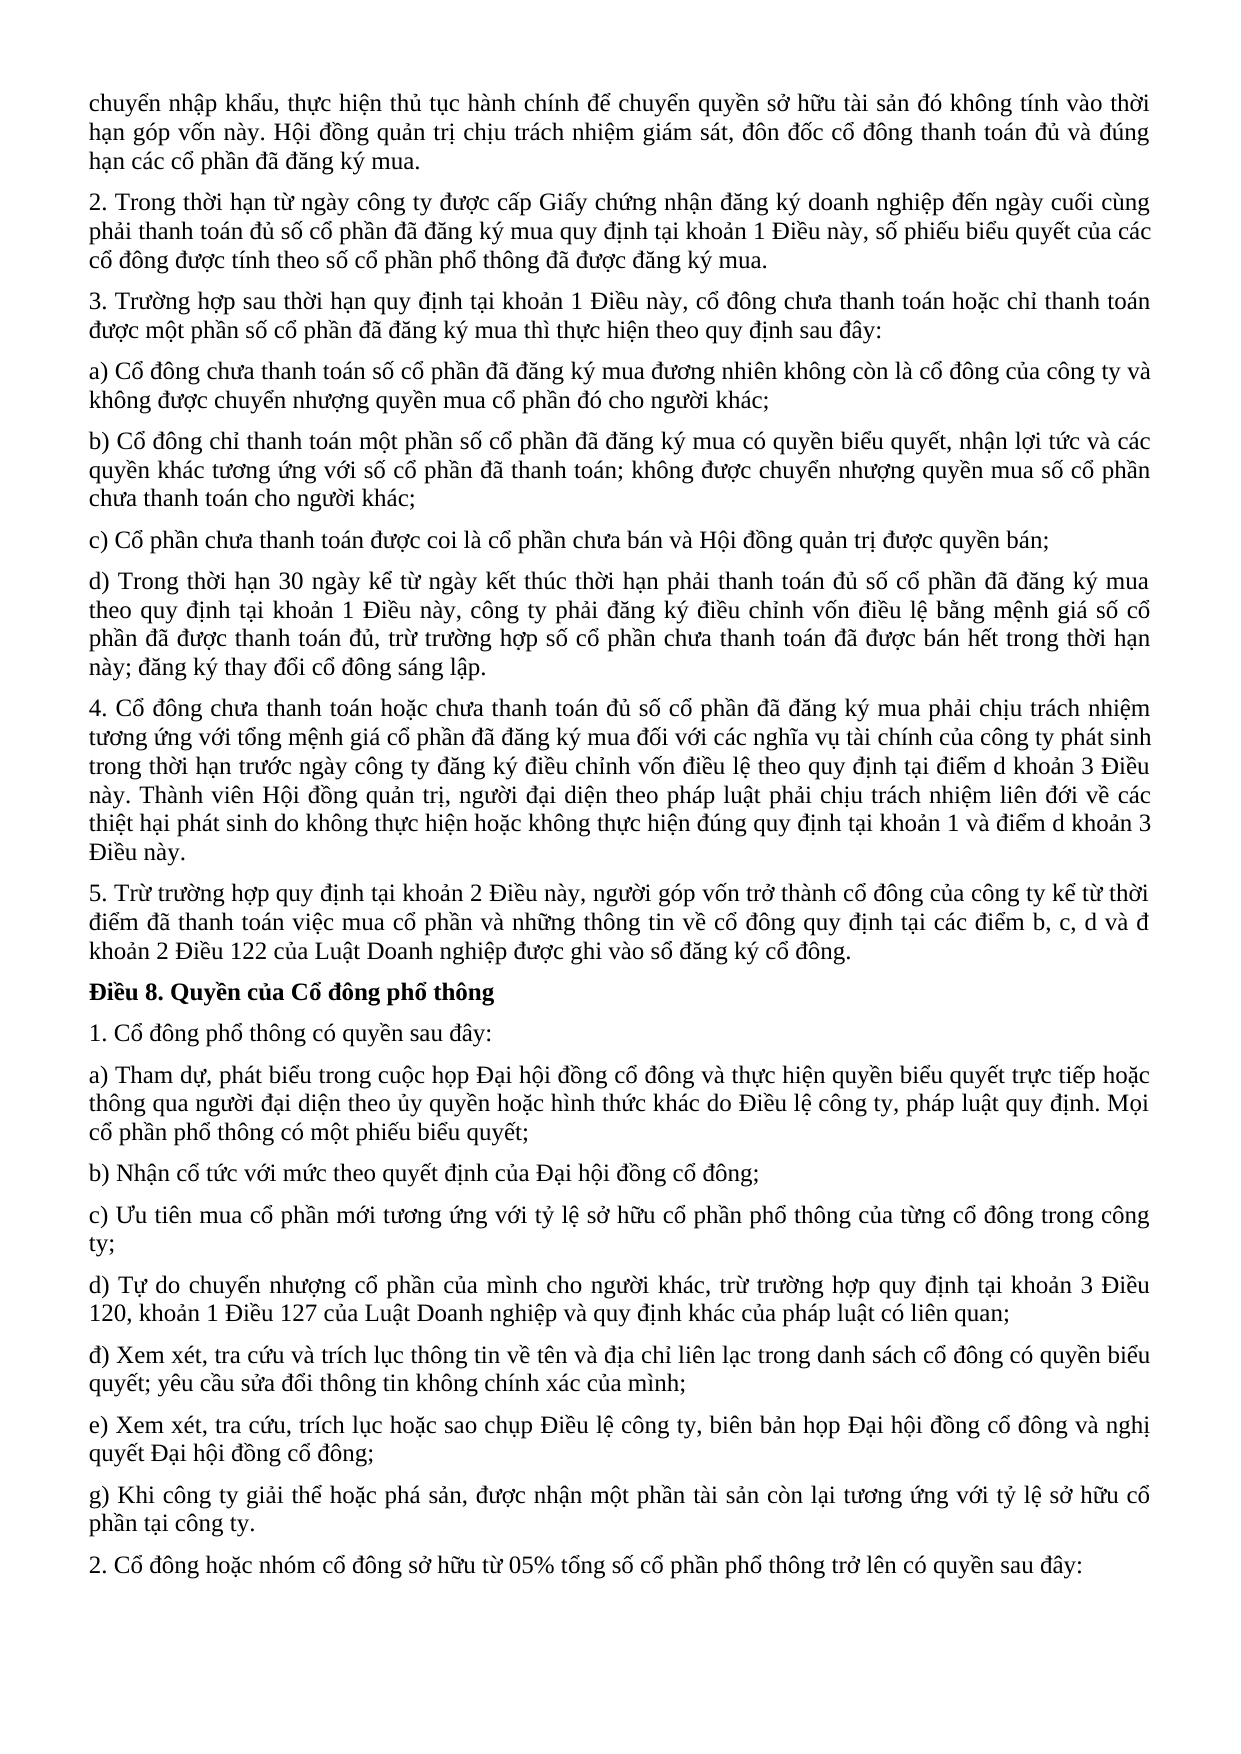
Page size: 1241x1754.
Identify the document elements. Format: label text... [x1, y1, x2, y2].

subtitle d) Trong thời hạn 30 ngày kể từ ngày kết thúc thời hạn phải thanh toán đủ số cổ phần đã đăng ký mua theo quy định tại khoản 1 Điều này, công ty phải đăng ký điều chỉnh vốn điều lệ bằng mệnh giá số cổ phần đã được thanh toán đủ, trừ trường hợp số cổ phần chưa thanh toán đã được bán hết trong thời hạn này; đăng ký thay đổi cổ đông sáng lập. [89, 566, 1152, 681]
text c) Ưu tiên mua cổ phần mới tương ứng với tỷ lệ sở hữu cổ phần phổ thông của từng cổ đông trong công ty; [89, 1200, 1152, 1257]
text b) Nhận cổ tức với mức theo quyết định của Đại hội đồng cổ đông; [89, 1158, 1152, 1187]
text e) Xem xét, tra cứu, trích lục hoặc sao chụp Điều lệ công ty, biên bản họp Đại hội đồng cổ đông và nghị quyết Đại hội đồng cổ đông; [89, 1410, 1152, 1467]
text 2. Trong thời hạn từ ngày công ty được cấp Giấy chứng nhận đăng ký doanh nghiệp đến ngày cuối cùng phải thanh toán đủ số cổ phần đã đăng ký mua quy định tại khoản 1 Điều này, số phiếu biểu quyết của các cổ đông được tính theo số cổ phần phổ thông đã được đăng ký mua. [89, 187, 1152, 273]
text b) Cổ đông chỉ thanh toán một phần số cổ phần đã đăng ký mua có quyền biểu quyết, nhận lợi tức và các quyền khác tương ứng với số cổ phần đã thanh toán; không được chuyển nhượng quyền mua số cổ phần chưa thanh toán cho người khác; [89, 426, 1152, 512]
text 1. Cổ đông phổ thông có quyền sau đây: [89, 1018, 1152, 1047]
text đ) Xem xét, tra cứu và trích lục thông tin về tên và địa chỉ liên lạc trong danh sách cổ đông có quyền biểu quyết; yêu cầu sửa đổi thông tin không chính xác của mình; [89, 1340, 1152, 1397]
text a) Cổ đông chưa thanh toán số cổ phần đã đăng ký mua đương nhiên không còn là cổ đông của công ty và không được chuyển nhượng quyền mua cổ phần đó cho người khác; [89, 356, 1152, 413]
text g) Khi công ty giải thể hoặc phá sản, được nhận một phần tài sản còn lại tương ứng với tỷ lệ sở hữu cổ phần tại công ty. [89, 1480, 1152, 1537]
subtitle c) Cổ phần chưa thanh toán được coi là cổ phần chưa bán và Hội đồng quản trị được quyền bán; [89, 525, 1152, 553]
text 2. Cổ đông hoặc nhóm cổ đông sở hữu từ 05% tổng số cổ phần phổ thông trở lên có quyền sau đây: [89, 1550, 1152, 1578]
text d) Tự do chuyển nhượng cổ phần của mình cho người khác, trừ trường hợp quy định tại khoản 3 Điều 120, khoản 1 Điều 127 của Luật Doanh nghiệp và quy định khác của pháp luật có liên quan; [89, 1270, 1152, 1327]
subtitle 5. Trừ trường hợp quy định tại khoản 2 Điều này, người góp vốn trở thành cổ đông của công ty kể từ thời điểm đã thanh toán việc mua cổ phần và những thông tin về cổ đông quy định tại các điểm b, c, d và đ khoản 2 Điều 122 của Luật Doanh nghiệp được ghi vào sổ đăng ký cổ đông. [89, 878, 1152, 965]
subtitle 4. Cổ đông chưa thanh toán hoặc chưa thanh toán đủ số cổ phần đã đăng ký mua phải chịu trách nhiệm tương ứng với tổng mệnh giá cổ phần đã đăng ký mua đối với các nghĩa vụ tài chính của công ty phát sinh trong thời hạn trước ngày công ty đăng ký điều chỉnh vốn điều lệ theo quy định tại điểm d khoản 3 Điều này. Thành viên Hội đồng quản trị, người đại diện theo pháp luật phải chịu trách nhiệm liên đới về các thiệt hại phát sinh do không thực hiện hoặc không thực hiện đúng quy định tại khoản 1 và điểm d khoản 3 Điều này. [89, 693, 1152, 866]
text a) Tham dự, phát biểu trong cuộc họp Đại hội đồng cổ đông và thực hiện quyền biểu quyết trực tiếp hoặc thông qua người đại diện theo ủy quyền hoặc hình thức khác do Điều lệ công ty, pháp luật quy định. Mọi cổ phần phổ thông có một phiếu biểu quyết; [89, 1060, 1152, 1146]
text chuyển nhập khẩu, thực hiện thủ tục hành chính để chuyển quyền sở hữu tài sản đó không tính vào thời hạn góp vốn này. Hội đồng quản trị chịu trách nhiệm giám sát, đôn đốc cổ đông thanh toán đủ và đúng hạn các cổ phần đã đăng ký mua. [89, 88, 1152, 175]
subtitle Điều 8. Quyền của Cổ đông phổ thông [89, 977, 1152, 1006]
text 3. Trường hợp sau thời hạn quy định tại khoản 1 Điều này, cổ đông chưa thanh toán hoặc chỉ thanh toán được một phần số cổ phần đã đăng ký mua thì thực hiện theo quy định sau đây: [89, 286, 1152, 343]
